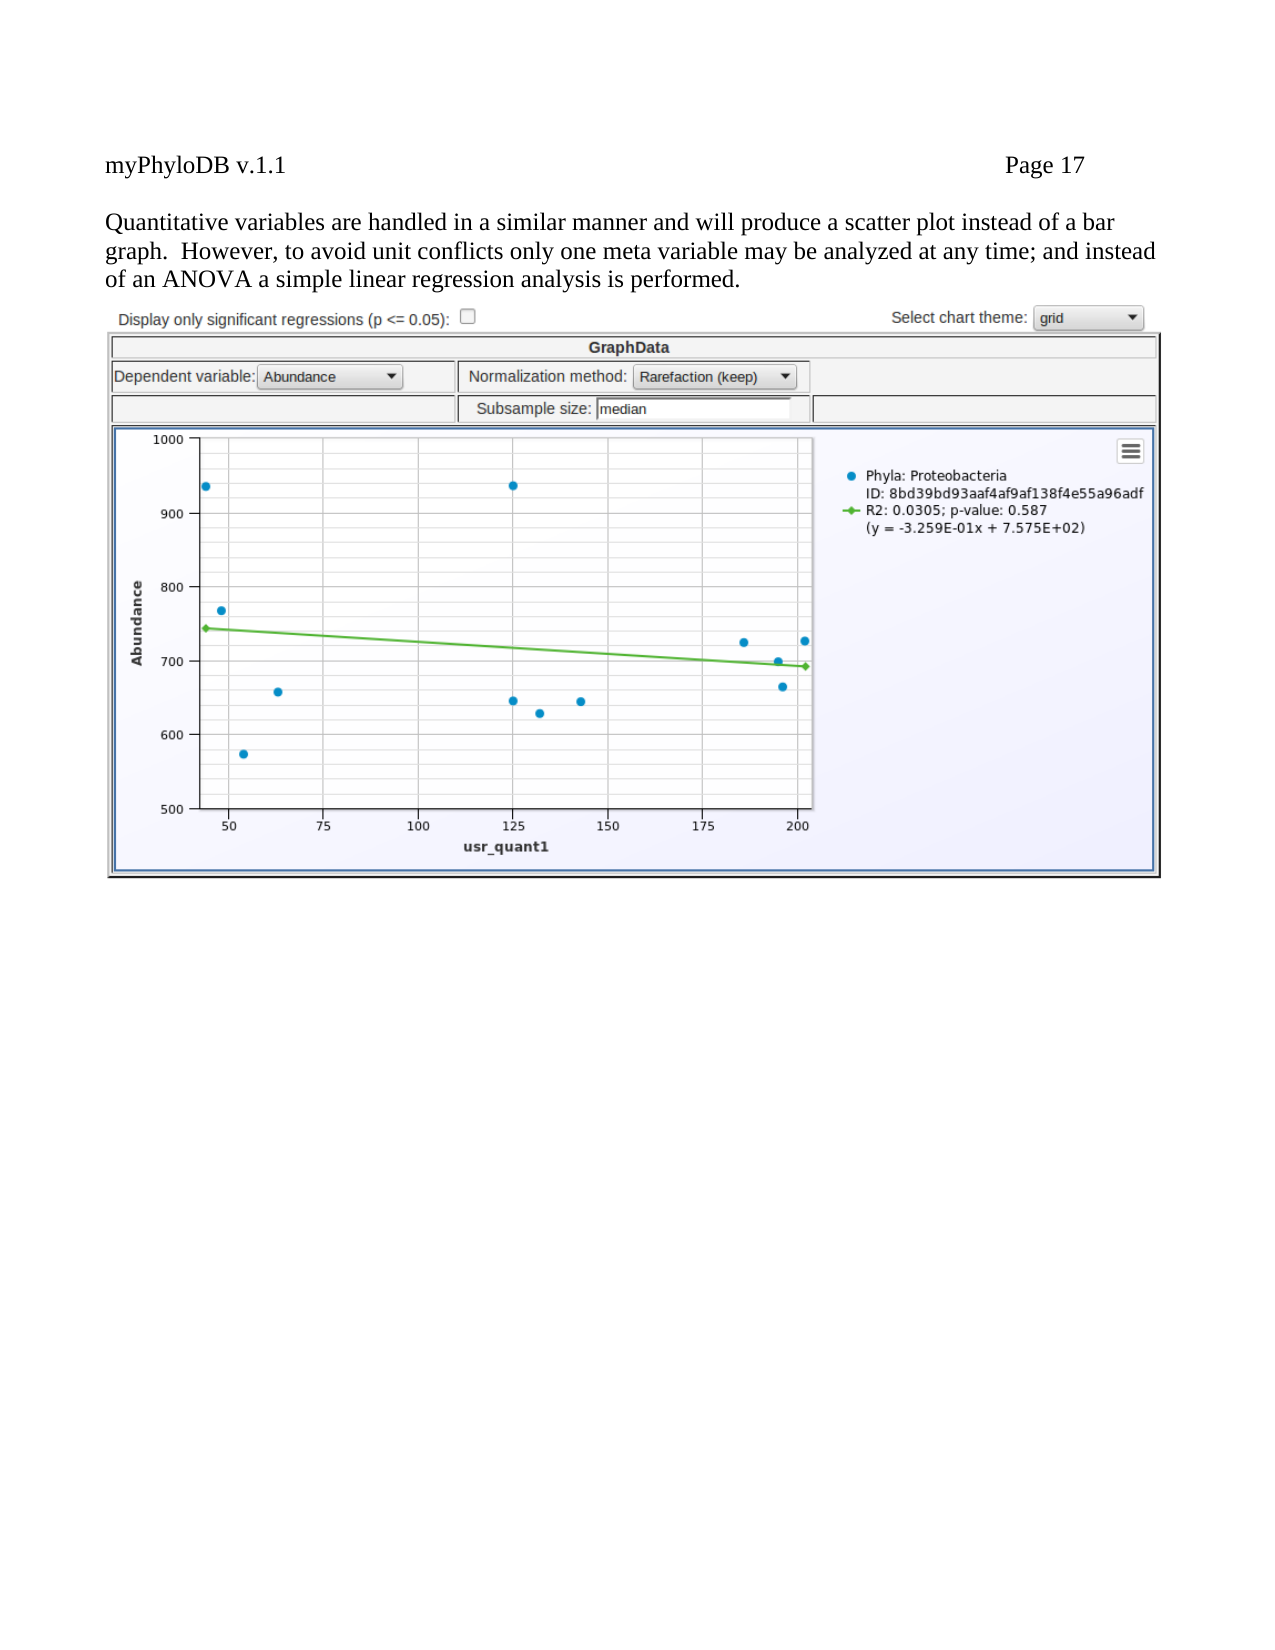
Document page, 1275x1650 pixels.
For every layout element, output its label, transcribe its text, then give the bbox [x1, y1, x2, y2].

text Quantitative variables are handled in a similar manner and will produce a scatter plot instead of a bar graph. However, to avoid unit conflicts only one meta variable may be analyzed at any time; and instead of an ANOVA a simple linear regression analysis is performed. [105, 207, 1170, 293]
picture [105, 293, 1170, 886]
